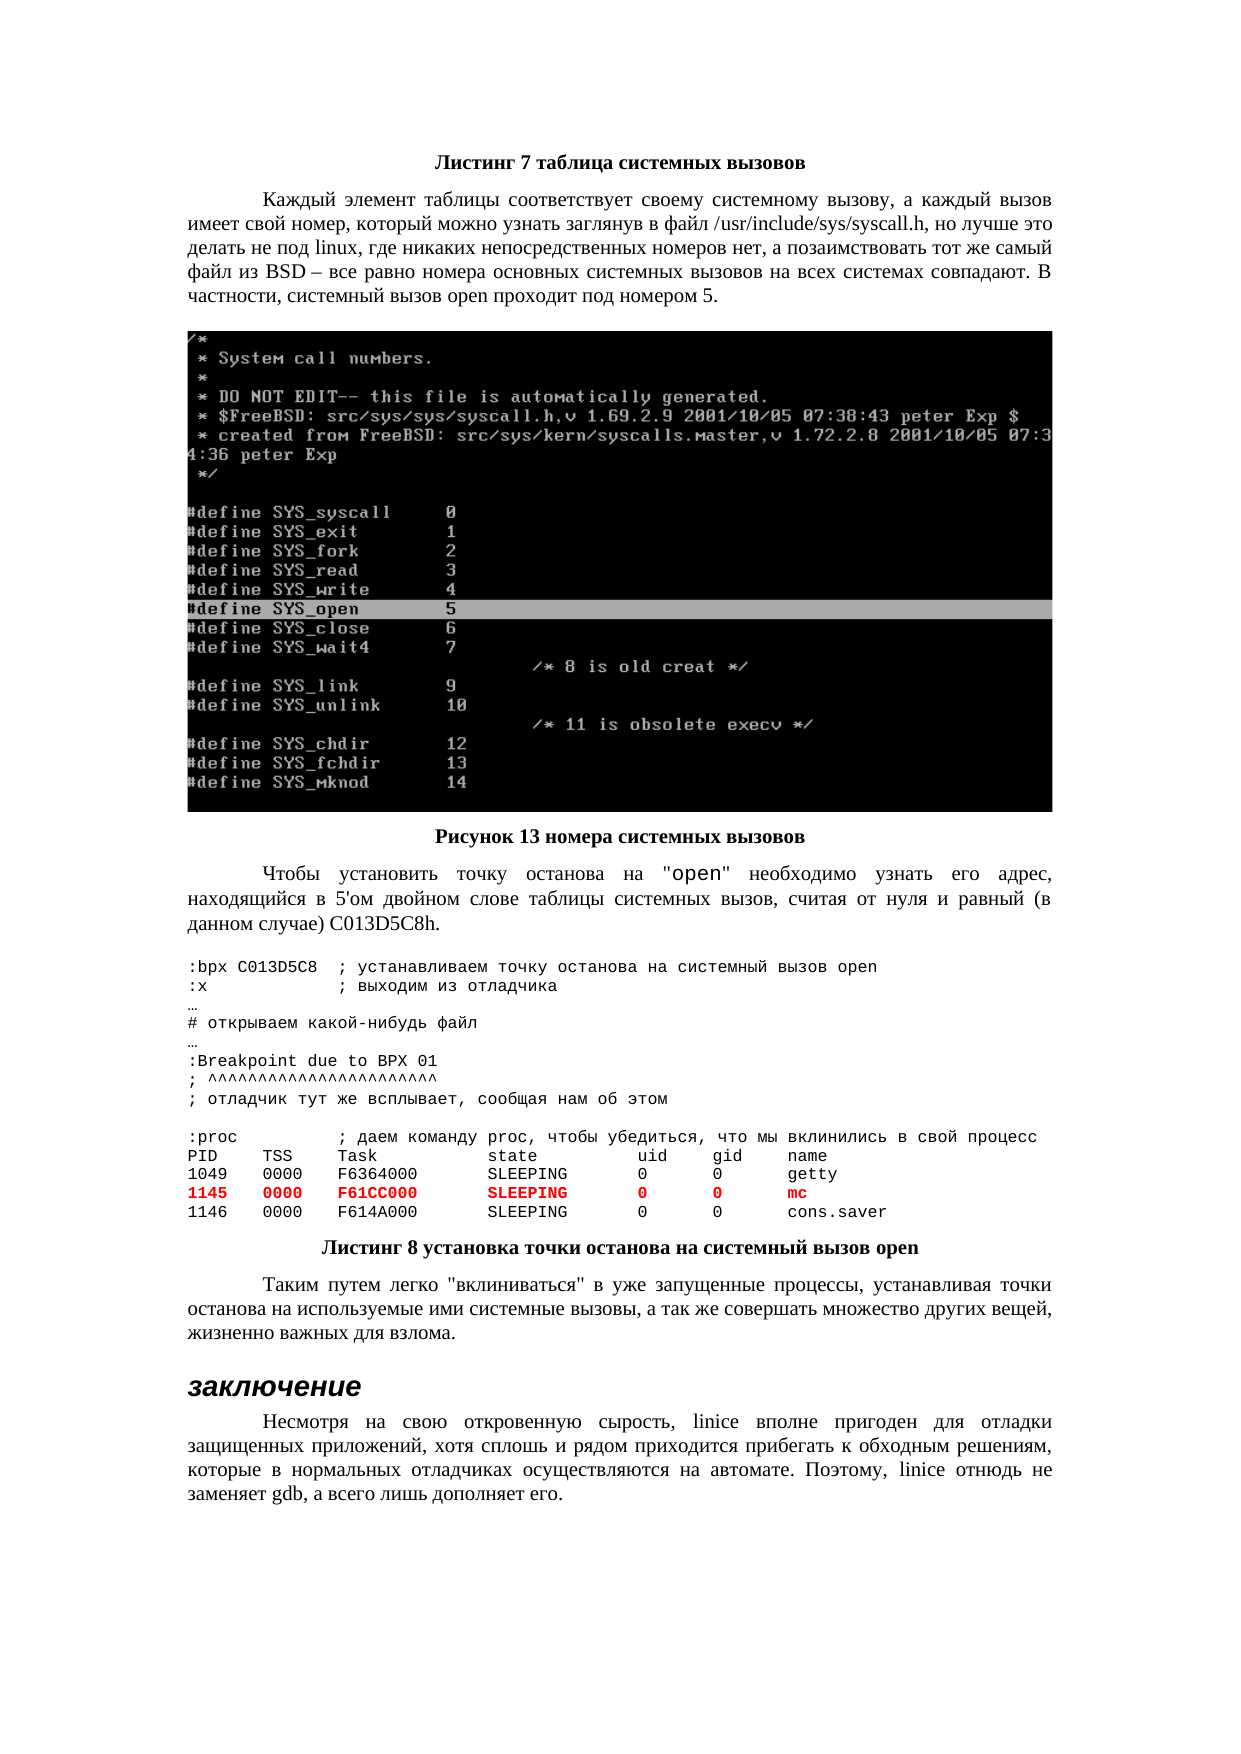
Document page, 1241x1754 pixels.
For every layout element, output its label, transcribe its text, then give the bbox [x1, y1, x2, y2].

text Листинг 8 установка точки останова на системный вызов open [187, 1235, 1053, 1259]
text :x ; выходим из отладчика [187, 977, 1053, 996]
text PID TSS Task state uid gid name [187, 1147, 1053, 1166]
text ; отладчик тут же всплывает, сообщая нам об этом [187, 1091, 1053, 1109]
picture [187, 331, 1053, 812]
text :proс ; даем команду proc, чтобы убедиться, что мы вклинились в свой процесс [187, 1128, 1053, 1147]
text 1049 0000 F6364000 SLEEPING 0 0 getty [187, 1166, 1053, 1185]
text :Breakpoint due to BPX 01 [187, 1053, 1053, 1072]
text Рисунок 13 номера системных вызовов [187, 824, 1053, 848]
text Чтобы установить точку останова на "open" необходимо узнать его адрес, находящийся в 5'ом двойном слове таблицы системных вызов, считая от нуля и равный (в данном случае) C013D5C8h. [187, 861, 1053, 934]
text Несмотря на свою откровенную сырость, linice вполне пригоден для отладки защищенных приложений, хотя сплошь и рядом приходится прибегать к обходным решениям, которые в нормальных отладчиках осуществляются на автомате. Поэтому, linice отнюдь не заменяет gdb, а всего лишь дополняет его. [187, 1408, 1053, 1505]
subtitle заключение [187, 1369, 1053, 1402]
text # открываем какой-нибудь файл [187, 1015, 1053, 1034]
text Листинг 7 таблица системных вызовов [187, 150, 1053, 174]
text … [187, 996, 1053, 1015]
text :bpx C013D5C8 ; устанавливаем точку останова на системный вызов open [187, 958, 1053, 977]
text 1145 0000 F61CC000 SLEEPING 0 0 mc [187, 1185, 1053, 1204]
text … [187, 1034, 1053, 1053]
text Каждый элемент таблицы соответствует своему системному вызову, а каждый вызов имеет свой номер, который можно узнать заглянув в файл /usr/include/sys/syscall.h, но лучше это делать не под linux, где никаких непосредственных номеров нет, а позаимствовать тот же самый файл из BSD – все равно номера основных системных вызовов на всех системах совпадают. В частности, системный вызов open проходит под номером 5. [187, 187, 1053, 307]
text ; ^^^^^^^^^^^^^^^^^^^^^^^ [187, 1072, 1053, 1091]
text 1146 0000 F614A000 SLEEPING 0 0 cons.saver [187, 1204, 1053, 1222]
text Таким путем легко "вклиниваться" в уже запущенные процессы, устанавливая точки останова на используемые ими системные вызовы, а так же совершать множество других вещей, жизненно важных для взлома. [187, 1272, 1053, 1344]
